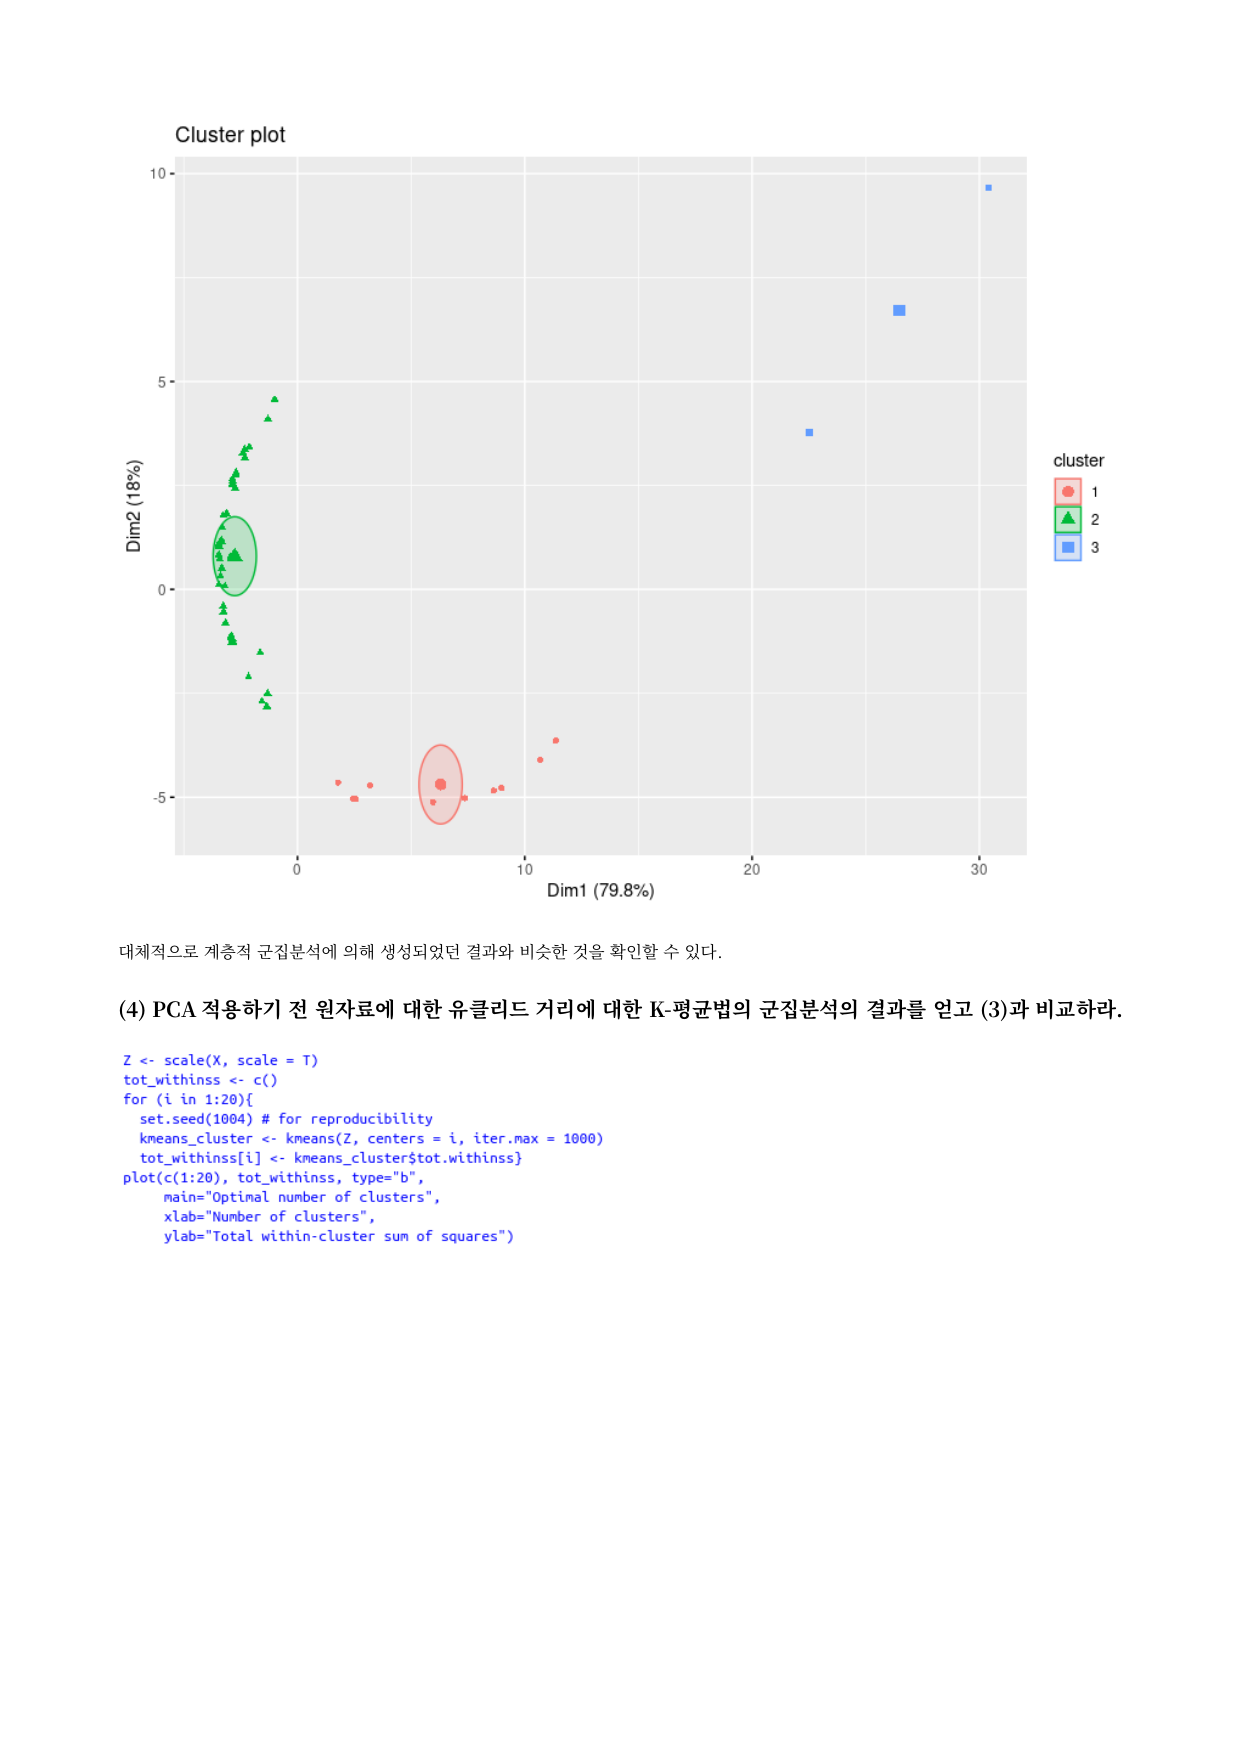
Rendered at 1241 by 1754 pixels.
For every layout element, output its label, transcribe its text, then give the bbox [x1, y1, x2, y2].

text (4) PCA 적용하기 전 원자료에 대한 유클리드 거리에 대한 K-평균법의 군집분석의 결과를 얻고 (3)과 비교하라. [118, 993, 1122, 1023]
picture [118, 1053, 1123, 1246]
text 대체적으로 계층적 군집분석에 의해 생성되었던 결과와 비슷한 것을 확인할 수 있다. [118, 939, 1122, 963]
picture [118, 118, 1123, 910]
